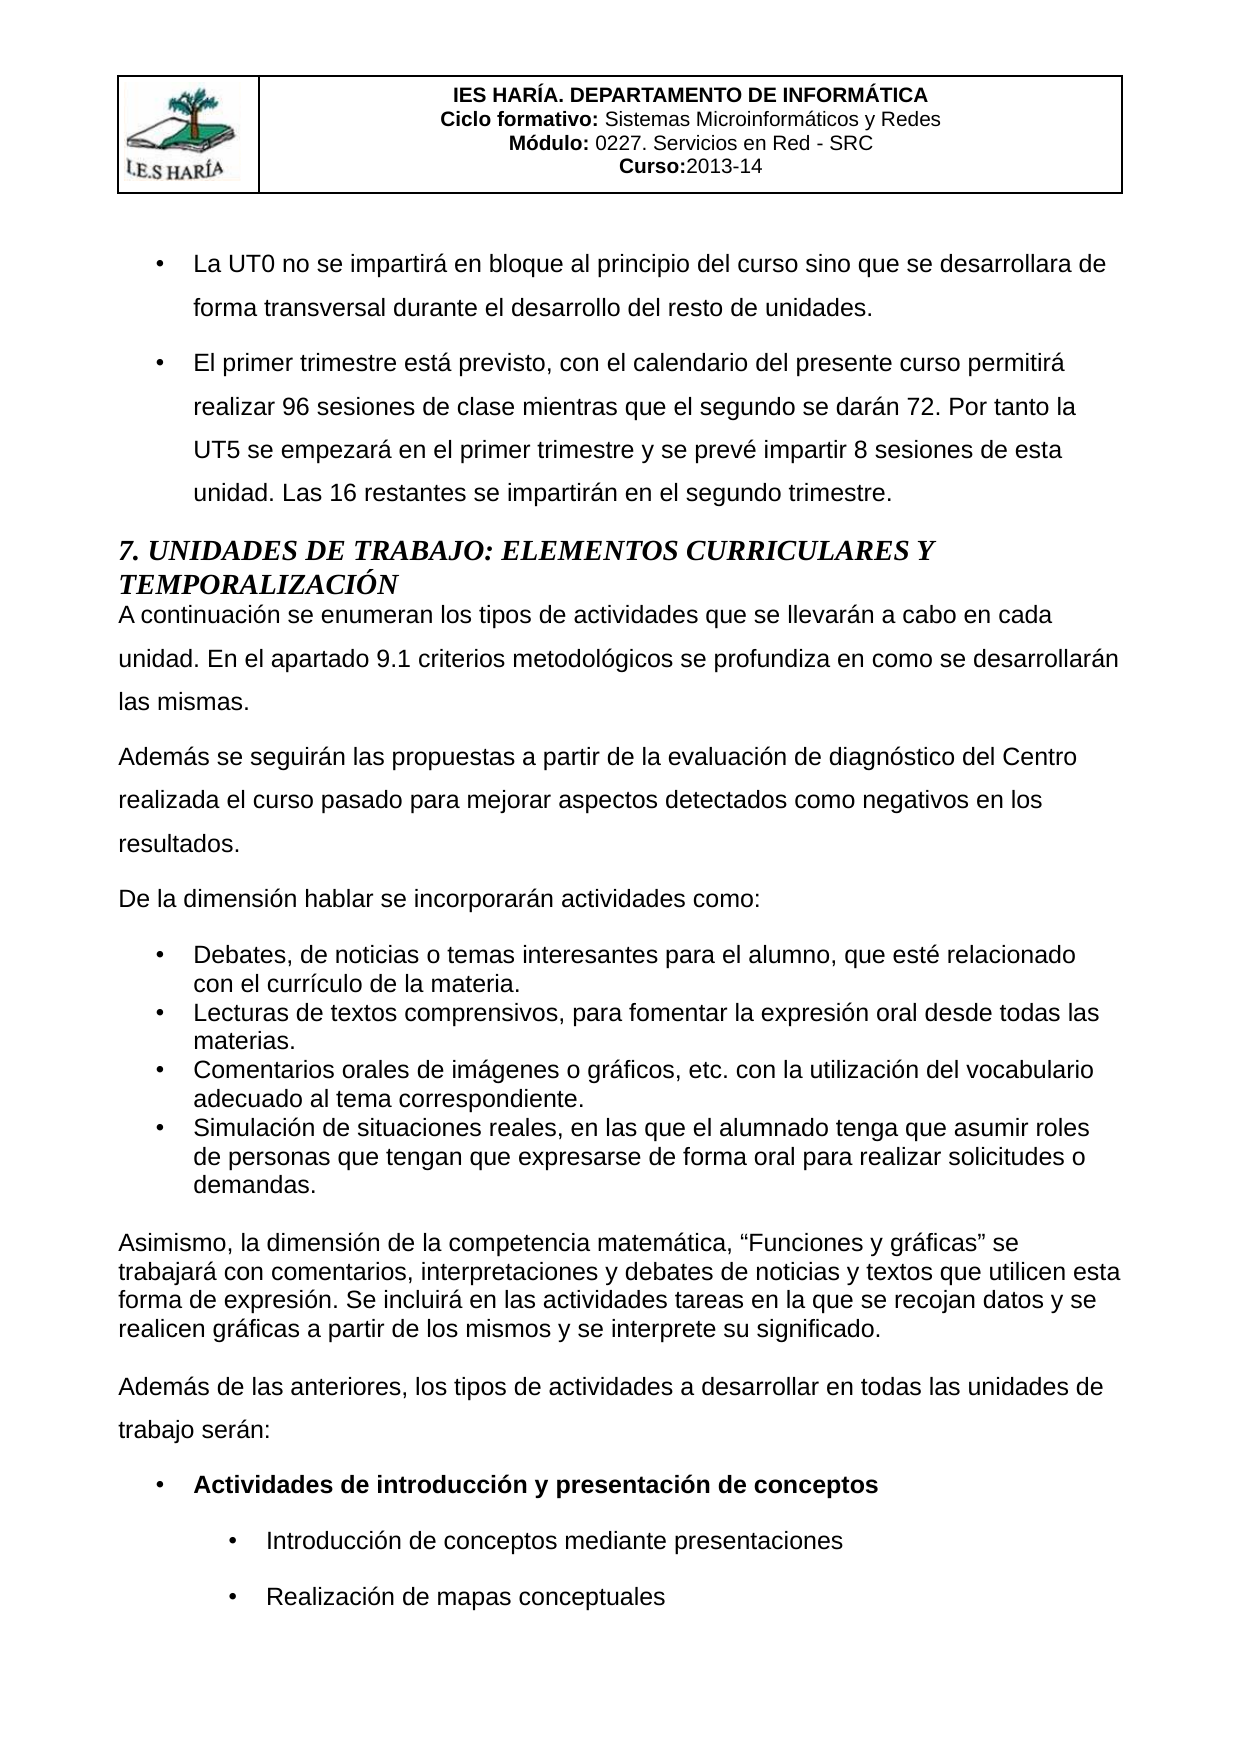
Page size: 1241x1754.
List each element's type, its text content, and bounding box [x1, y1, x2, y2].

list Lecturas de textos comprensivos, para fomentar la expresión oral desde todas las materias. [156, 997, 1122, 1055]
list Simulación de situaciones reales, en las que el alumnado tenga que asumir roles de personas que tengan que expresarse de forma oral para realizar solicitudes o demandas. [156, 1113, 1122, 1199]
text Además de las anteriores, los tipos de actividades a desarrollar en todas las unidades de trabajo serán: [118, 1372, 1122, 1443]
list El primer trimestre está previsto, con el calendario del presente curso permitirá realizar 96 sesiones de clase mientras que el segundo se darán 72. Por tanto la UT5 se empezará en el primer trimestre y se prevé impartir 8 sesiones de esta unidad. Las 16 restantes se impartirán en el segundo trimestre. [156, 348, 1122, 507]
list Comentarios orales de imágenes o gráficos, etc. con la utilización del vocabulario adecuado al tema correspondiente. [156, 1055, 1122, 1113]
text De la dimensión hablar se incorporarán actividades como: [118, 884, 1122, 913]
list La UT0 no se impartirá en bloque al principio del curso sino que se desarrollara de forma transversal durante el desarrollo del resto de unidades. [156, 249, 1122, 321]
subtitle 7. UNIDADES DE TRABAJO: ELEMENTOS CURRICULARES Y TEMPORALIZACIÓN [118, 533, 1122, 601]
text Asimismo, la dimensión de la competencia matemática, “Funciones y gráficas” se trabajará con comentarios, interpretaciones y debates de noticias y textos que utilicen esta forma de expresión. Se incluirá en las actividades tareas en la que se recojan datos y se realicen gráficas a partir de los mismos y se interprete su significado. [118, 1228, 1122, 1343]
picture [123, 82, 241, 181]
text Además se seguirán las propuestas a partir de la evaluación de diagnóstico del Centro realizada el curso pasado para mejorar aspectos detectados como negativos en los resultados. [118, 742, 1122, 857]
list Introducción de conceptos mediante presentaciones [228, 1526, 1122, 1555]
list Debates, de noticias o temas interesantes para el alumno, que esté relacionado con el currículo de la materia. [156, 940, 1122, 997]
text A continuación se enumeran los tipos de actividades que se llevarán a cabo en cada unidad. En el apartado 9.1 criterios metodológicos se profundiza en como se desarrollarán las mismas. [118, 601, 1122, 716]
list Realización de mapas conceptuales [228, 1582, 1122, 1611]
list Actividades de introducción y presentación de conceptos [156, 1470, 1122, 1499]
